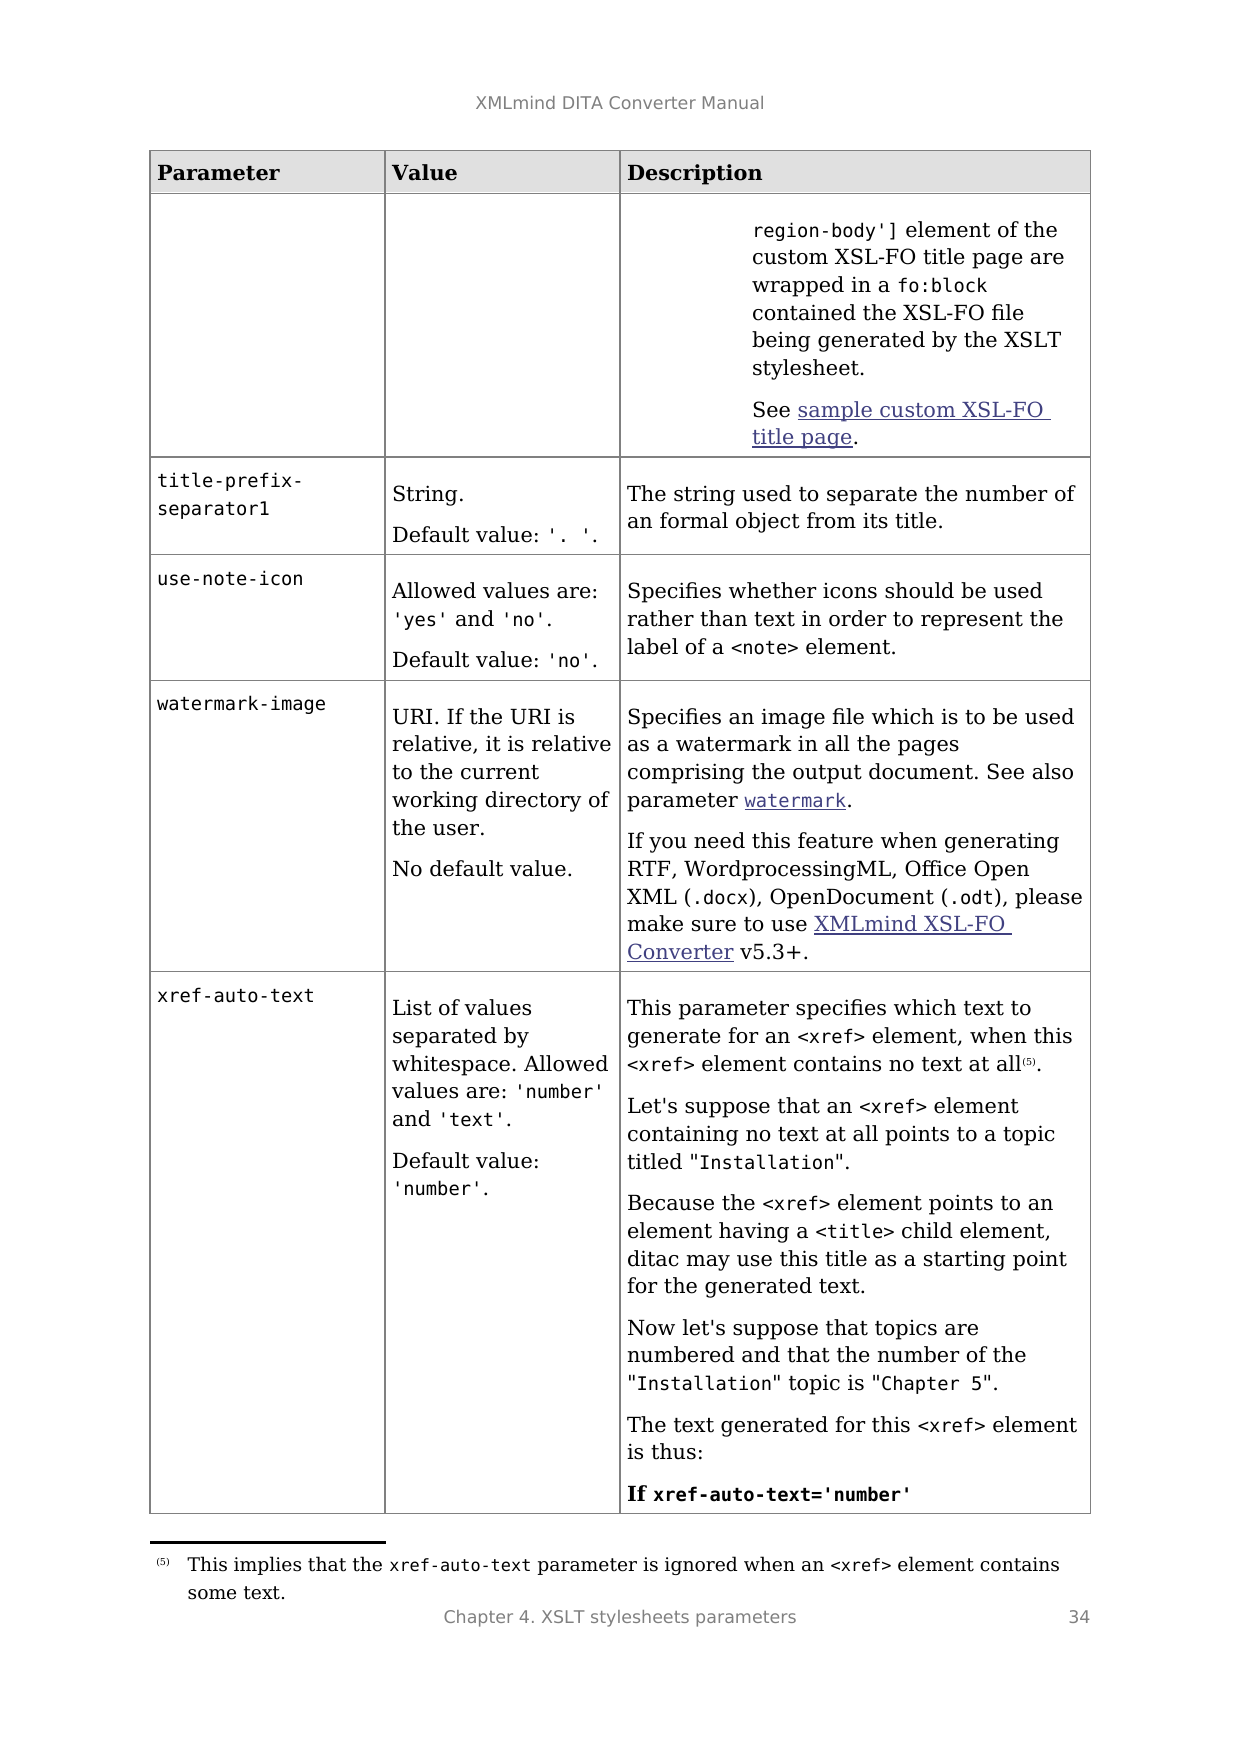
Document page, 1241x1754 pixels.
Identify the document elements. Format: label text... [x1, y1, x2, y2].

table_cell title-prefix-separator1 [151, 458, 384, 554]
table_header Value [386, 151, 619, 192]
table_header Description [621, 151, 1090, 192]
table_cell The string used to separate the number of an formal object from its title. [621, 458, 1090, 554]
table_cell [151, 194, 384, 456]
table_cell Specifies an image file which is to be used as a watermark in all the pages comprising the output document. See also parameter watermark. If you need this feature when generating RTF, WordprocessingML, Office Open XML (.docx), OpenDocument (.odt), please make sure to use XMLmind XSL-FO Converter v5.3+. [621, 681, 1090, 971]
table_cell use-note-icon [151, 555, 384, 679]
table_header Parameter [151, 151, 384, 192]
table_cell List of values separated by whitespace. Allowed values are: 'number' and 'text'. Default value: 'number'. [386, 972, 619, 1513]
table_cell [386, 194, 619, 456]
table_cell Specifies whether icons should be used rather than text in order to represent the label of a <note> element. [621, 555, 1090, 679]
table_cell URI. If the URI is relative, it is relative to the current working directory of the user. No default value. [386, 681, 619, 971]
table_cell xref-auto-text [151, 972, 384, 1513]
table_cell This parameter specifies which text to generate for an <xref> element, when this <xref> element contains no text at all(5). Let's suppose that an <xref> element containing no text at all points to a topic titled "Installation". Because the <xref> element points to an element having a <title> child element, ditac may use this title as a starting point for the generated text. Now let's suppose that topics are numbered and that the number of the "Installation" topic is "Chapter 5". The text generated for this <xref> element is thus: If xref-auto-text='number' [621, 972, 1090, 1513]
table_cell region-body'] element of the custom XSL-FO title page are wrapped in a fo:block contained the XSL-FO file being generated by the XSLT stylesheet. See sample custom XSL-FO title page. [621, 194, 1090, 456]
table_cell watermark-image [151, 681, 384, 971]
table_cell Allowed values are: 'yes' and 'no'. Default value: 'no'. [386, 555, 619, 679]
table_cell String. Default value: '. '. [386, 458, 619, 554]
